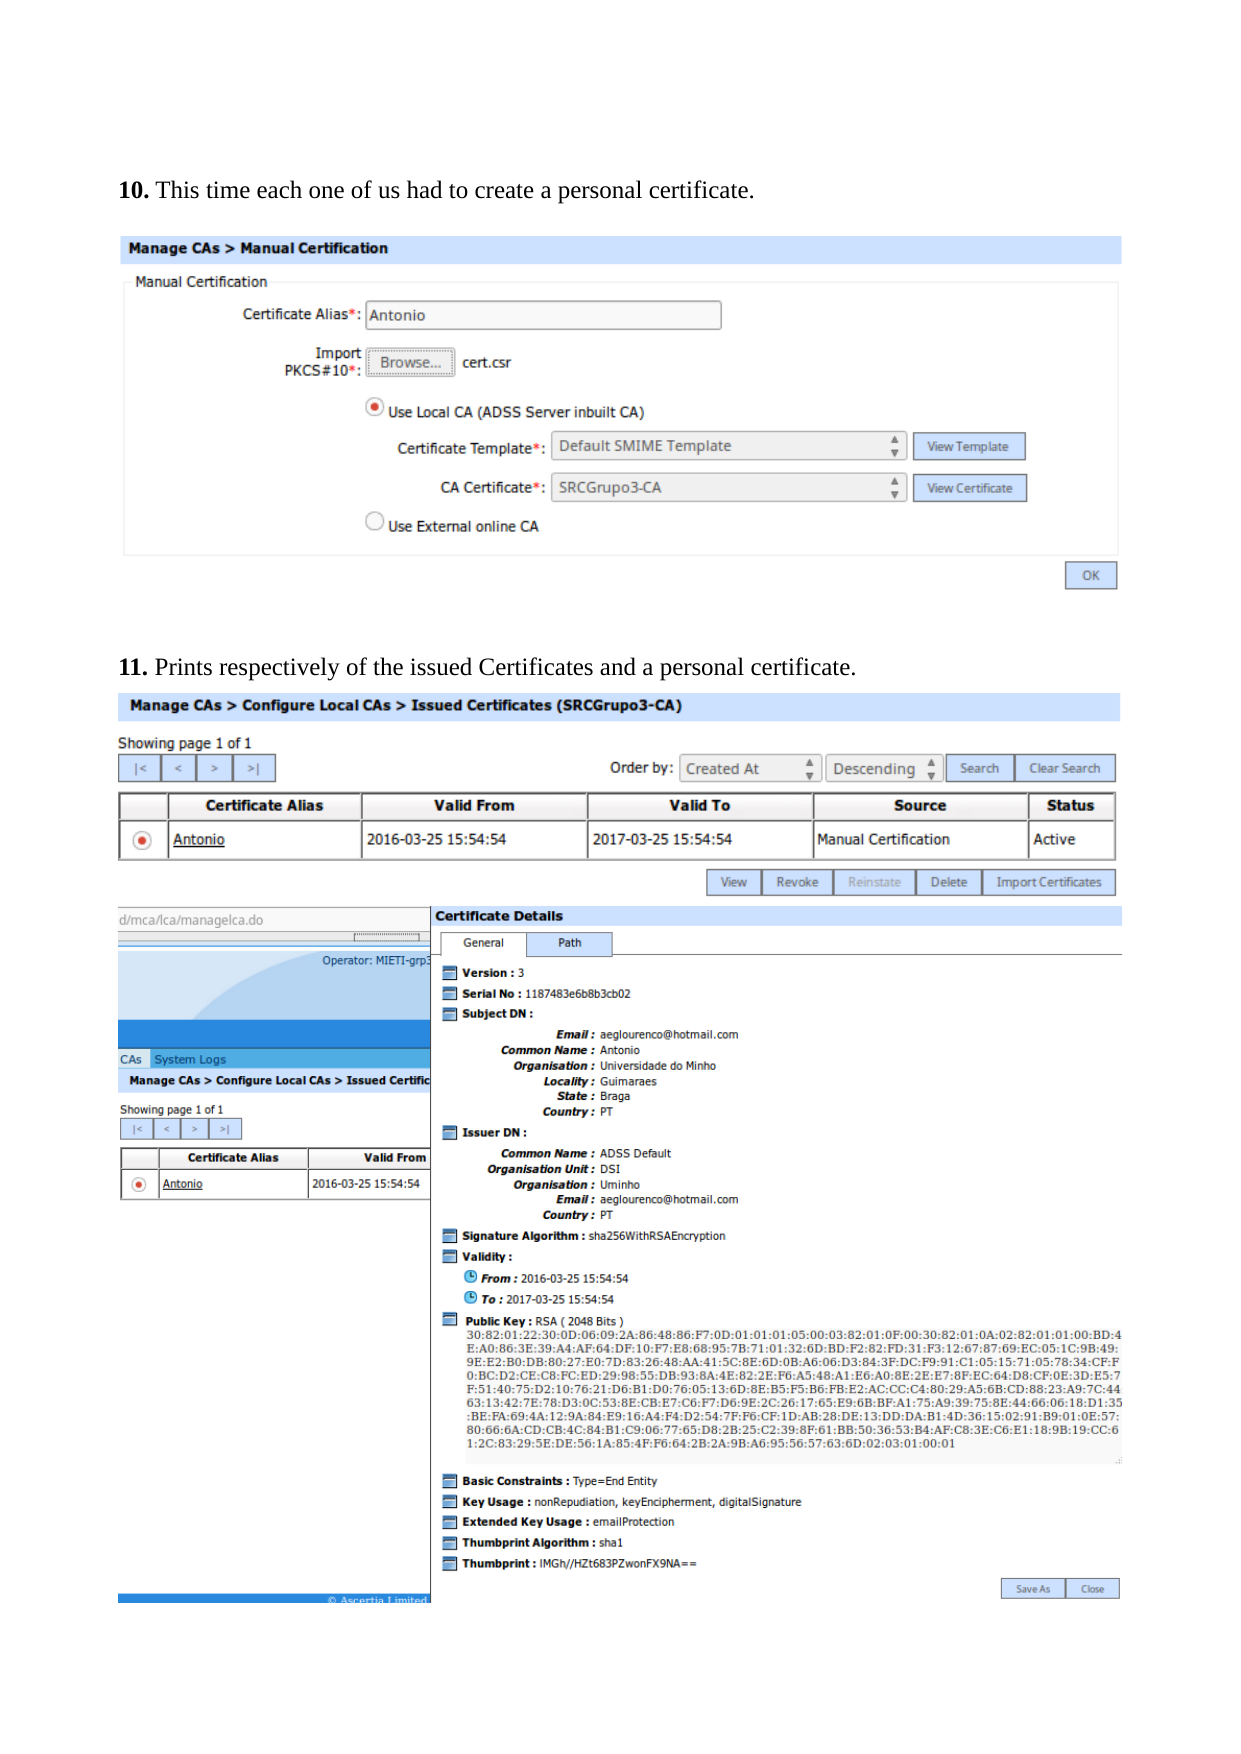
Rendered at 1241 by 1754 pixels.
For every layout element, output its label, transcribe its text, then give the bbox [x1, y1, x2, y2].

text 10. This time each one of us had to create a personal certificate. [118, 176, 1122, 204]
picture [118, 236, 1123, 595]
picture [118, 693, 1123, 1603]
text 11. Prints respectively of the issued Certificates and a personal certificate. [118, 652, 1122, 681]
